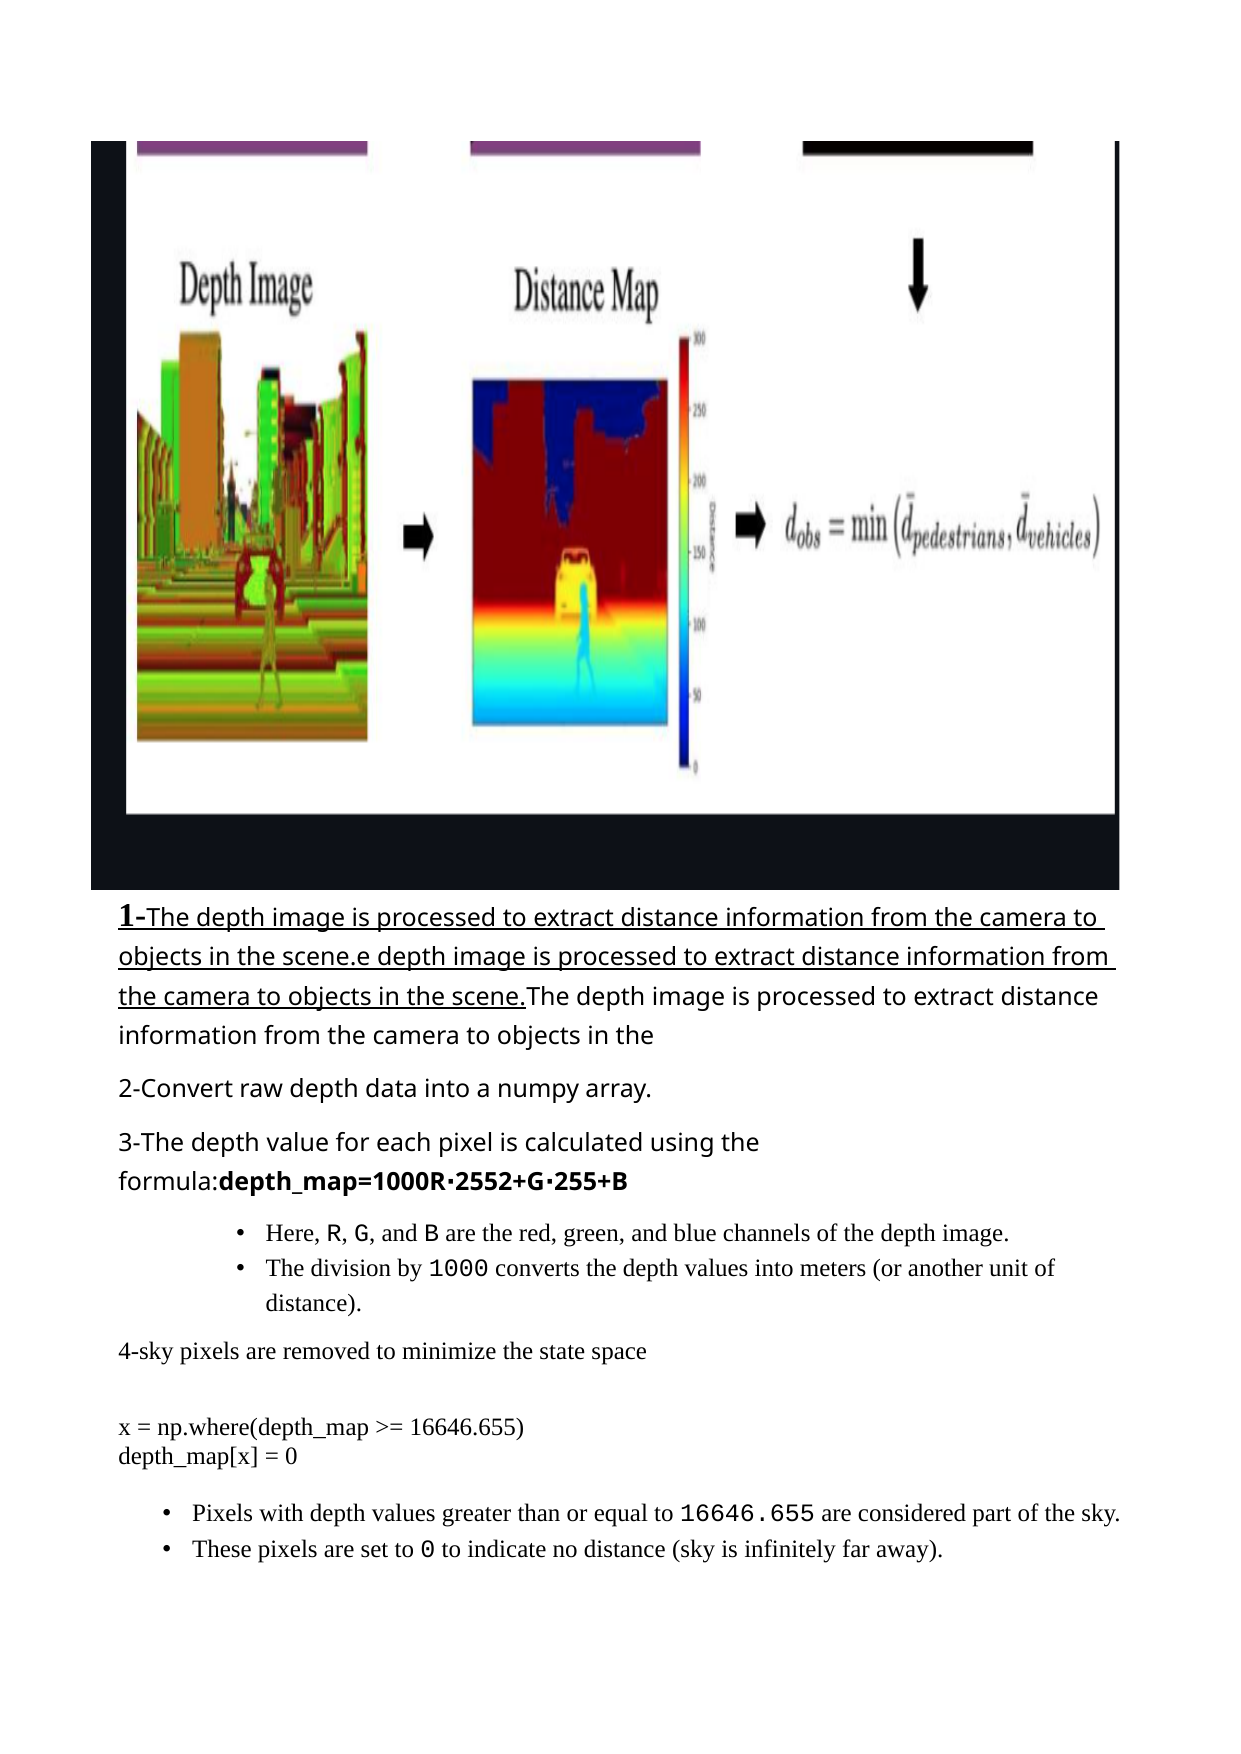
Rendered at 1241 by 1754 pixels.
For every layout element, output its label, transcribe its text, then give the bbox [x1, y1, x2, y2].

text 2-Convert raw depth data into a numpy array. [118, 1071, 1122, 1105]
list These pixels are set to 0 to indicate no distance (sky is infinitely far away). [162, 1534, 1122, 1565]
list Here, R, G, and B are the red, green, and blue channels of the depth image. [236, 1218, 1122, 1249]
list Pixels with depth values greater than or equal to 16646.655 are considered part of the sky. [162, 1498, 1122, 1529]
text 3-The depth value for each pixel is calculated using the formula:depth_map=1000R⋅2552+G⋅255+B​ [118, 1125, 1122, 1198]
text depth_map[x] = 0 [118, 1441, 1122, 1470]
picture [920, 569, 1120, 890]
text 4-sky pixels are removed to minimize the state space [118, 1336, 1122, 1365]
text 1-The depth image is processed to extract distance information from the camera to objects in the scene.e depth image is processed to extract distance information from the camera to objects in the scene.The depth image is processed to extract distance information from the camera to objects in the [118, 118, 1122, 1051]
text x = np.where(depth_map >= 16646.655) [118, 1412, 1122, 1441]
list The division by 1000 converts the depth values into meters (or another unit of distance). [236, 1253, 1122, 1317]
